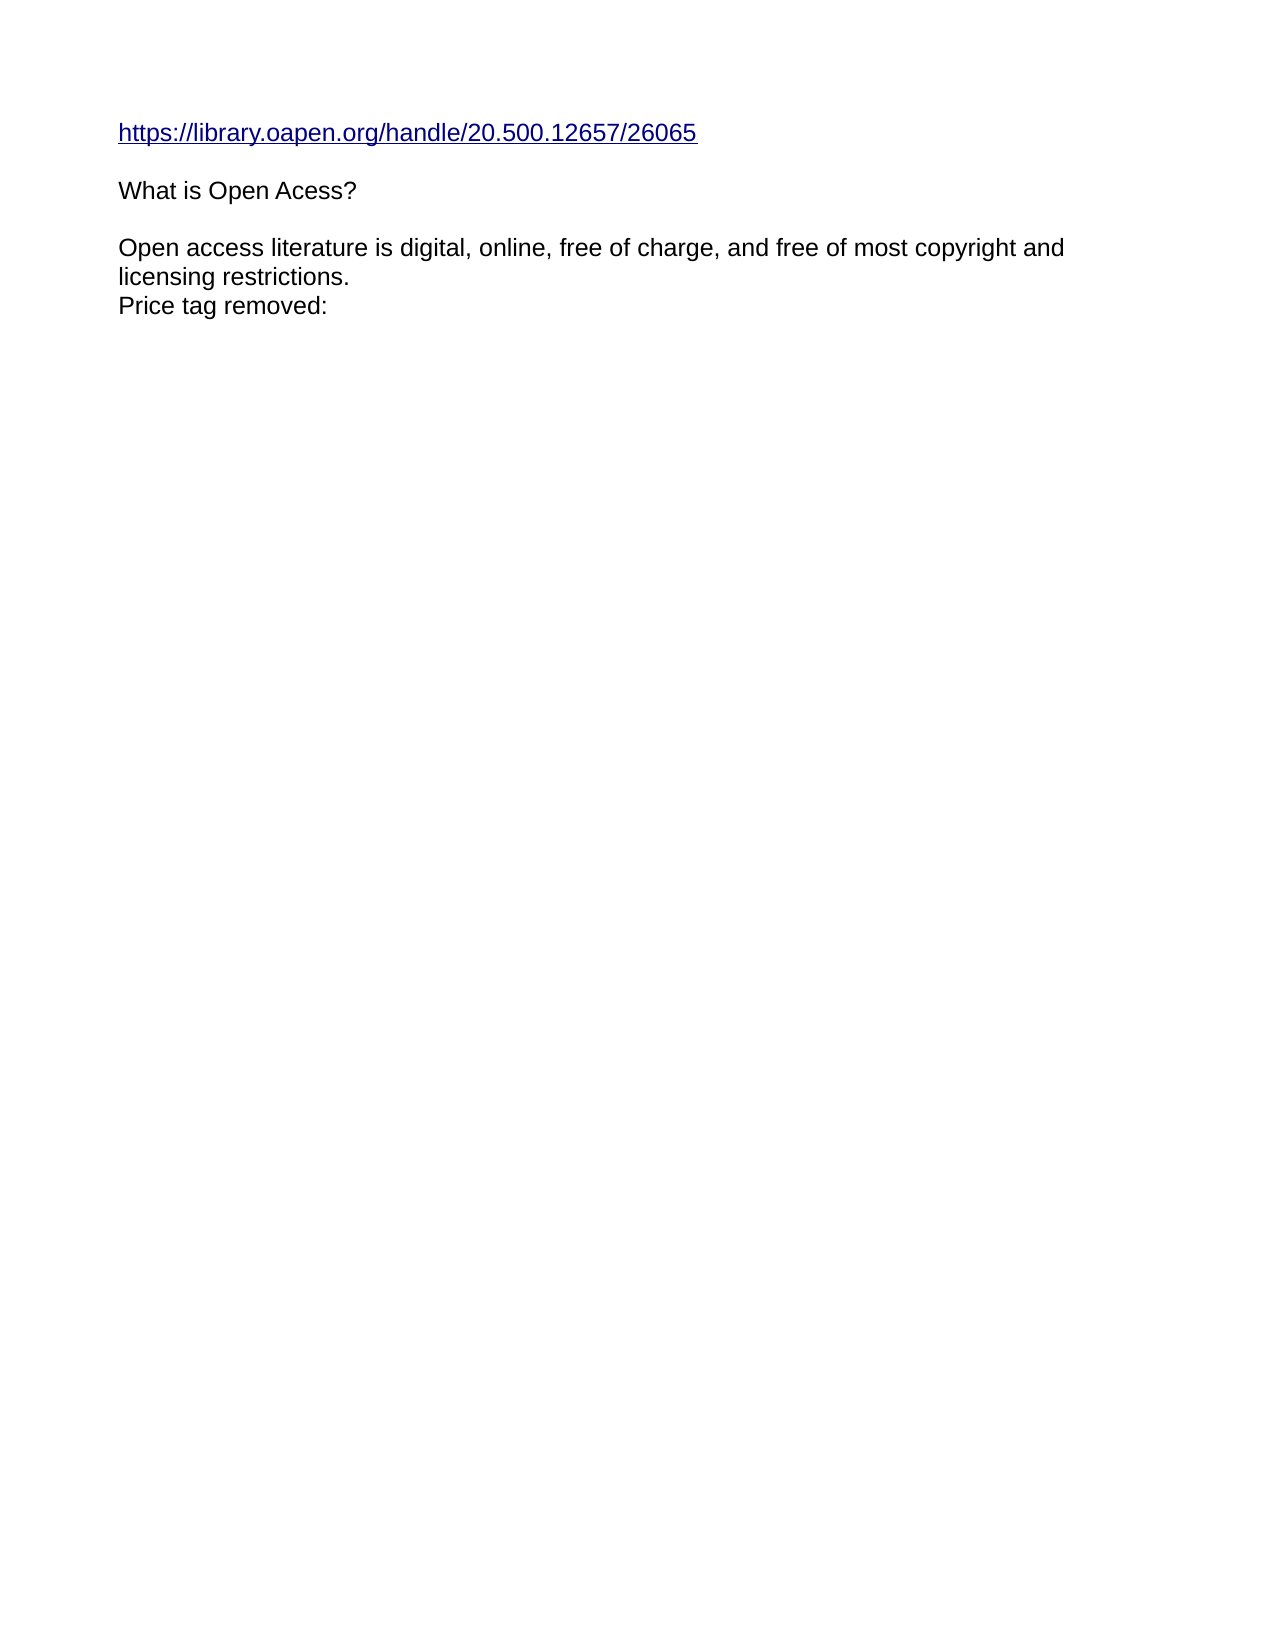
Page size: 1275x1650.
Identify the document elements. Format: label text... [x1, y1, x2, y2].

text https://library.oapen.org/handle/20.500.12657/26065 [118, 118, 1157, 147]
text Price tag removed: [118, 291, 1157, 319]
text What is Open Acess? [118, 176, 1157, 204]
text Open access literature is digital, online, free of charge, and free of most copyright and licensing restrictions. [118, 233, 1157, 291]
